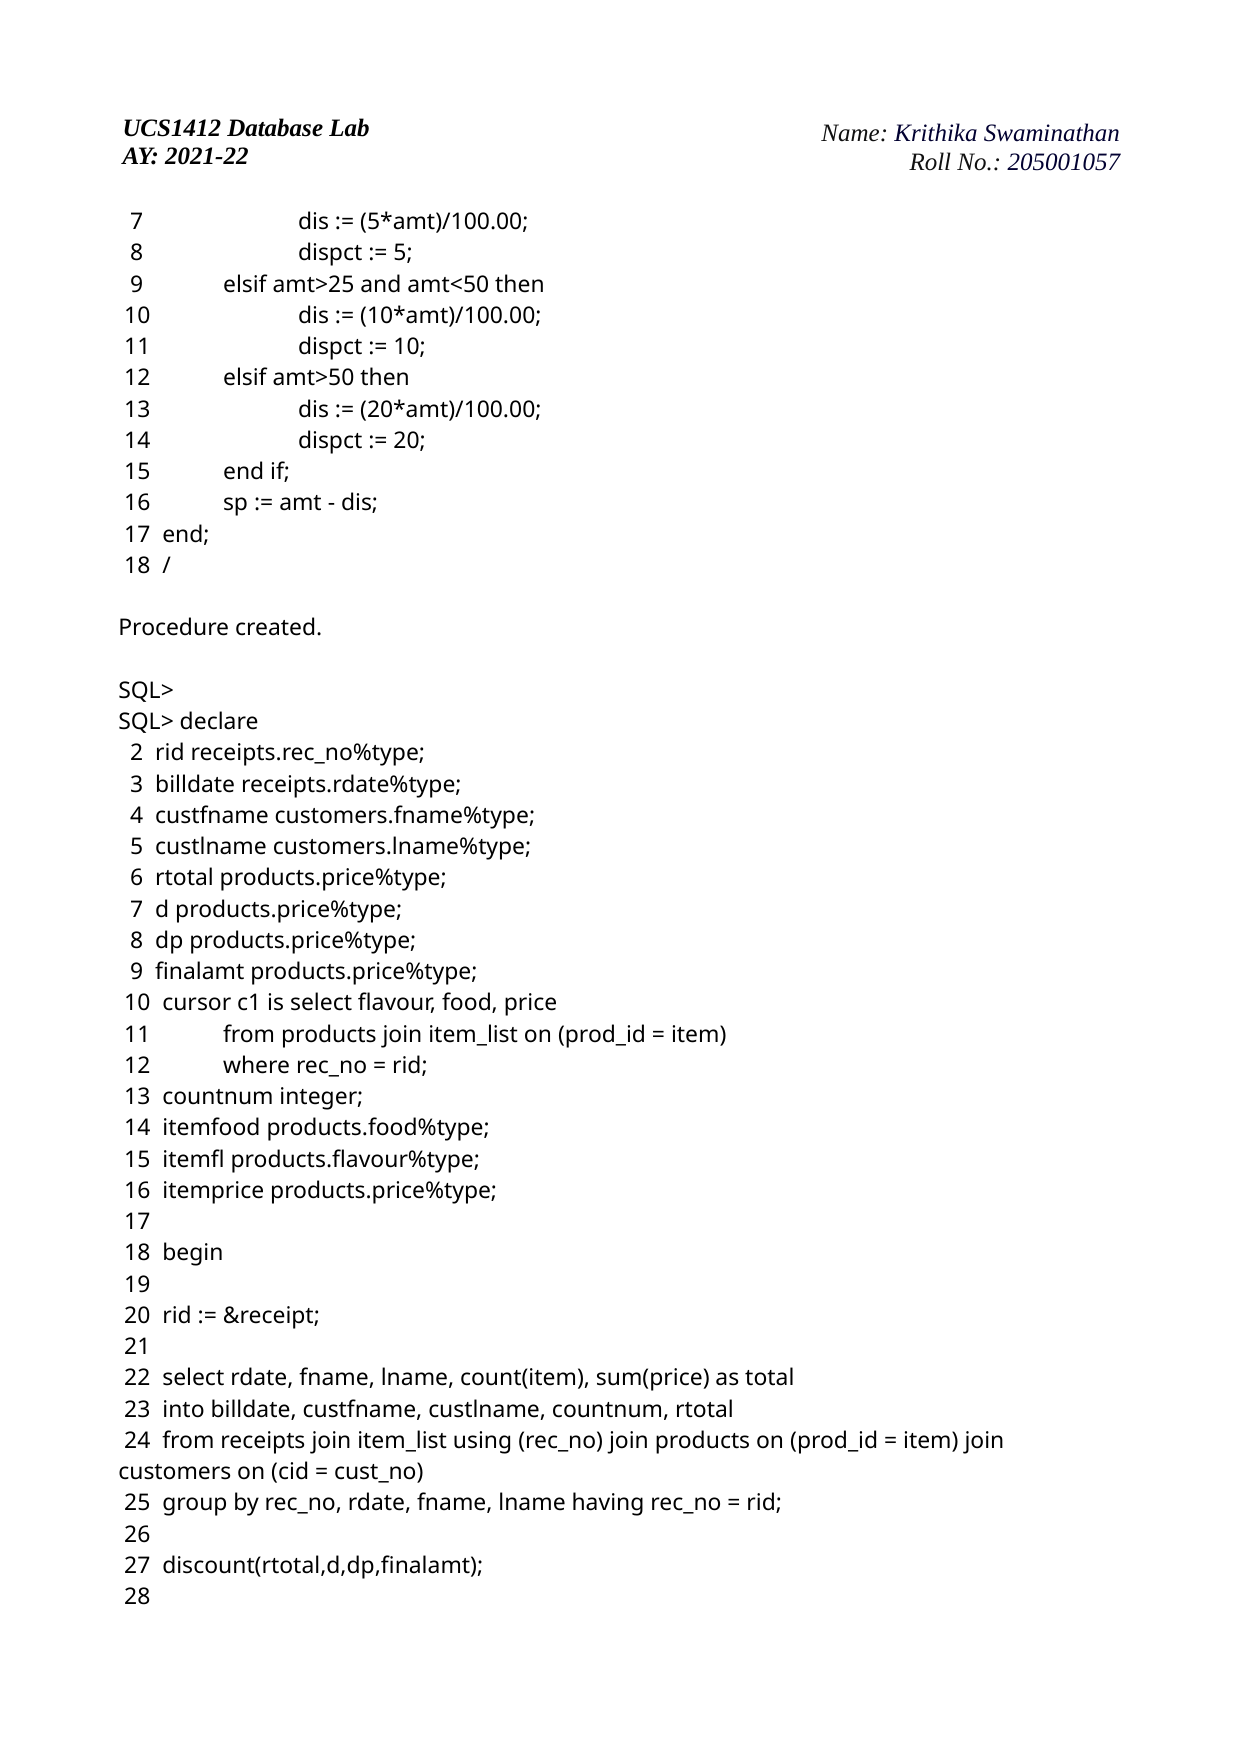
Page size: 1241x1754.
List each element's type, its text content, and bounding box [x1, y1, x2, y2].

text 19 [118, 1268, 1122, 1299]
text 4 custfname customers.fname%type; [118, 799, 1122, 830]
text 7 dis := (5*amt)/100.00; [118, 205, 1122, 236]
text 11 dispct := 10; [118, 330, 1122, 361]
text 13 countnum integer; [118, 1080, 1122, 1111]
text SQL> declare [118, 705, 1122, 736]
text 9 elsif amt>25 and amt<50 then [118, 268, 1122, 299]
text 26 [118, 1518, 1122, 1549]
text 17 [118, 1205, 1122, 1236]
text 6 rtotal products.price%type; [118, 861, 1122, 893]
text 17 end; [118, 518, 1122, 549]
text 7 d products.price%type; [118, 893, 1122, 924]
text 23 into billdate, custfname, custlname, countnum, rtotal [118, 1393, 1122, 1424]
text 28 [118, 1580, 1122, 1611]
text 12 elsif amt>50 then [118, 361, 1122, 393]
text 24 from receipts join item_list using (rec_no) join products on (prod_id = item) join customers on (cid = cust_no) [118, 1424, 1122, 1486]
text 8 dp products.price%type; [118, 924, 1122, 955]
text 10 dis := (10*amt)/100.00; [118, 299, 1122, 330]
text 13 dis := (20*amt)/100.00; [118, 393, 1122, 424]
text Procedure created. [118, 611, 1122, 643]
text SQL> [118, 674, 1122, 705]
text 2 rid receipts.rec_no%type; [118, 736, 1122, 768]
text 10 cursor c1 is select flavour, food, price [118, 986, 1122, 1018]
text 5 custlname customers.lname%type; [118, 830, 1122, 861]
text 16 sp := amt - dis; [118, 486, 1122, 518]
text 14 dispct := 20; [118, 424, 1122, 455]
text 18 / [118, 549, 1122, 580]
text 22 select rdate, fname, lname, count(item), sum(price) as total [118, 1361, 1122, 1393]
text 9 finalamt products.price%type; [118, 955, 1122, 986]
text 11 from products join item_list on (prod_id = item) [118, 1018, 1122, 1049]
text 14 itemfood products.food%type; [118, 1111, 1122, 1143]
text 18 begin [118, 1236, 1122, 1268]
text 27 discount(rtotal,d,dp,finalamt); [118, 1549, 1122, 1580]
text 20 rid := &receipt; [118, 1299, 1122, 1330]
text 25 group by rec_no, rdate, fname, lname having rec_no = rid; [118, 1486, 1122, 1518]
text 8 dispct := 5; [118, 236, 1122, 268]
text 12 where rec_no = rid; [118, 1049, 1122, 1080]
text 3 billdate receipts.rdate%type; [118, 768, 1122, 799]
text 15 itemfl products.flavour%type; [118, 1143, 1122, 1174]
text 15 end if; [118, 455, 1122, 486]
text 21 [118, 1330, 1122, 1361]
text 16 itemprice products.price%type; [118, 1174, 1122, 1205]
